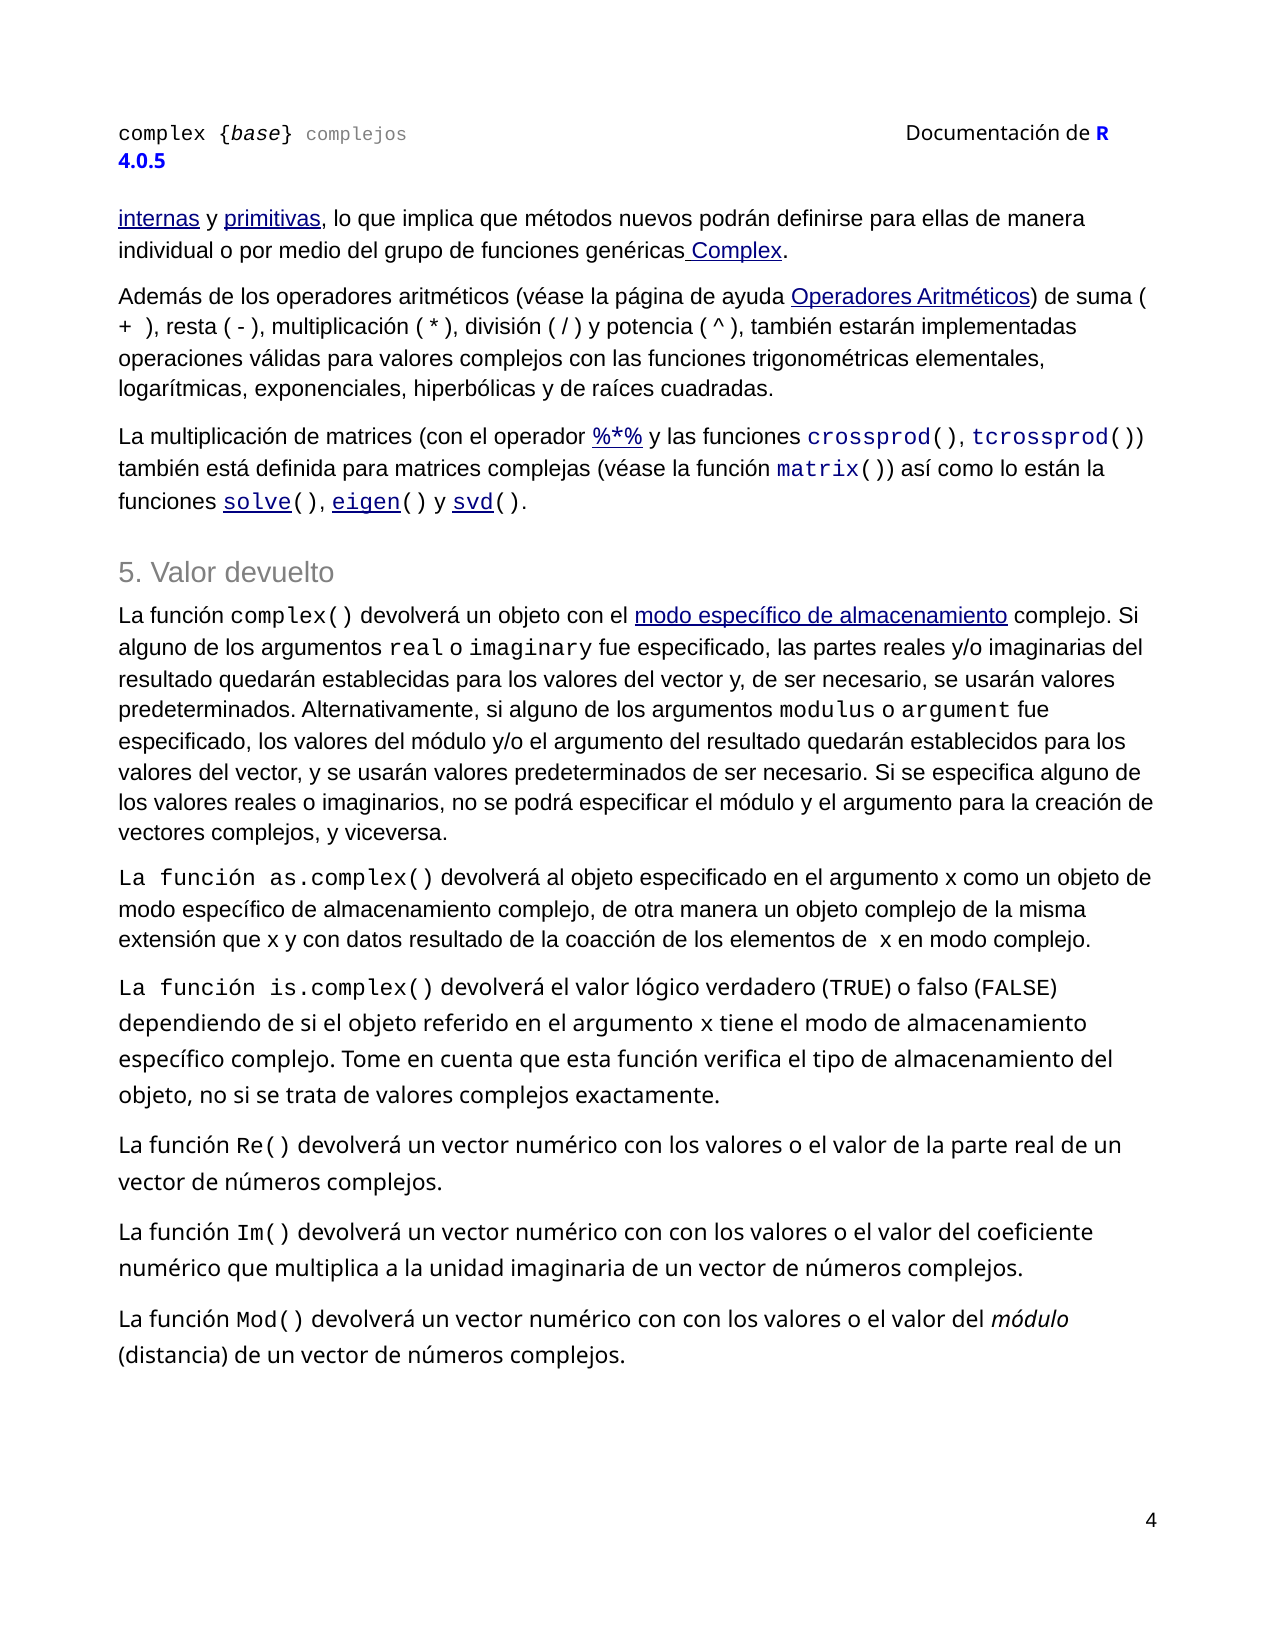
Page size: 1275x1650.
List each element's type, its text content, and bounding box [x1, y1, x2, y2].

text La función is.complex() devolverá el valor lógico verdadero (TRUE) o falso (FALSE) dependiendo de si el objeto referido en el argumento x tiene el modo de almacenamiento específico complejo. Tome en cuenta que esta función verifica el tipo de almacenamiento del objeto, no si se trata de valores complejos exactamente. [118, 971, 1157, 1110]
text La función as.complex() devolverá al objeto especificado en el argumento x como un objeto de modo específico de almacenamiento complejo, de otra manera un objeto complejo de la misma extensión que x y con datos resultado de la coacción de los elementos de x en modo complejo. [118, 864, 1157, 952]
text La función complex() devolverá un objeto con el modo específico de almacenamiento complejo. Si alguno de los argumentos real o imaginary fue especificado, las partes reales y/o imaginarias del resultado quedarán establecidas para los valores del vector y, de ser necesario, se usarán valores predeterminados. Alternativamente, si alguno de los argumentos modulus o argument fue especificado, los valores del módulo y/o el argumento del resultado quedarán establecidos para los valores del vector, y se usarán valores predeterminados de ser necesario. Si se especifica alguno de los valores reales o imaginarios, no se podrá especificar el módulo y el argumento para la creación de vectores complejos, y viceversa. [118, 602, 1157, 845]
text La multiplicación de matrices (con el operador %*% y las funciones crossprod(), tcrossprod()) también está definida para matrices complejas (véase la función matrix()) así como lo están la funciones solve(), eigen() y svd(). [118, 420, 1157, 516]
text La función Re() devolverá un vector numérico con los valores o el valor de la parte real de un vector de números complejos. [118, 1129, 1157, 1197]
text La función Im() devolverá un vector numérico con con los valores o el valor del coeficiente numérico que multiplica a la unidad imaginaria de un vector de números complejos. [118, 1216, 1157, 1283]
text Las funciones Re(), Im(), Mod(), Arg() y Conj() devolverán, respectivamente, la parte real, la parte imaginaria, el módulo, el argumento y el conjugado de vectores con valores complejos. Estas funciones tendrán su interpretación matemática usual. Para una definición breve de estos conceptos véase la sección Almacenamiento de números complejos. El módulo y el argumento de un número complejo también son denominados sus coordenadas polares en el plano de Argand. Por lo tanto, si para una y reales, entonces y . Además, se cumplirá quey.Todas ellas son funciones genéricas internas y primitivas, lo que implica que métodos nuevos podrán definirse para ellas de manera individual o por medio del grupo de funciones genéricas Complex. [118, 204, 1157, 264]
text La función Mod() devolverá un vector numérico con con los valores o el valor del módulo (distancia) de un vector de números complejos. [118, 1303, 1157, 1370]
text Además de los operadores aritméticos (véase la página de ayuda Operadores Aritméticos) de suma ( + ), resta ( - ), multiplicación ( * ), división ( / ) y potencia ( ^ ), también estarán implementadas operaciones válidas para valores complejos con las funciones trigonométricas elementales, logarítmicas, exponenciales, hiperbólicas y de raíces cuadradas. [118, 283, 1157, 402]
subtitle 5. Valor devuelto [118, 556, 1157, 589]
